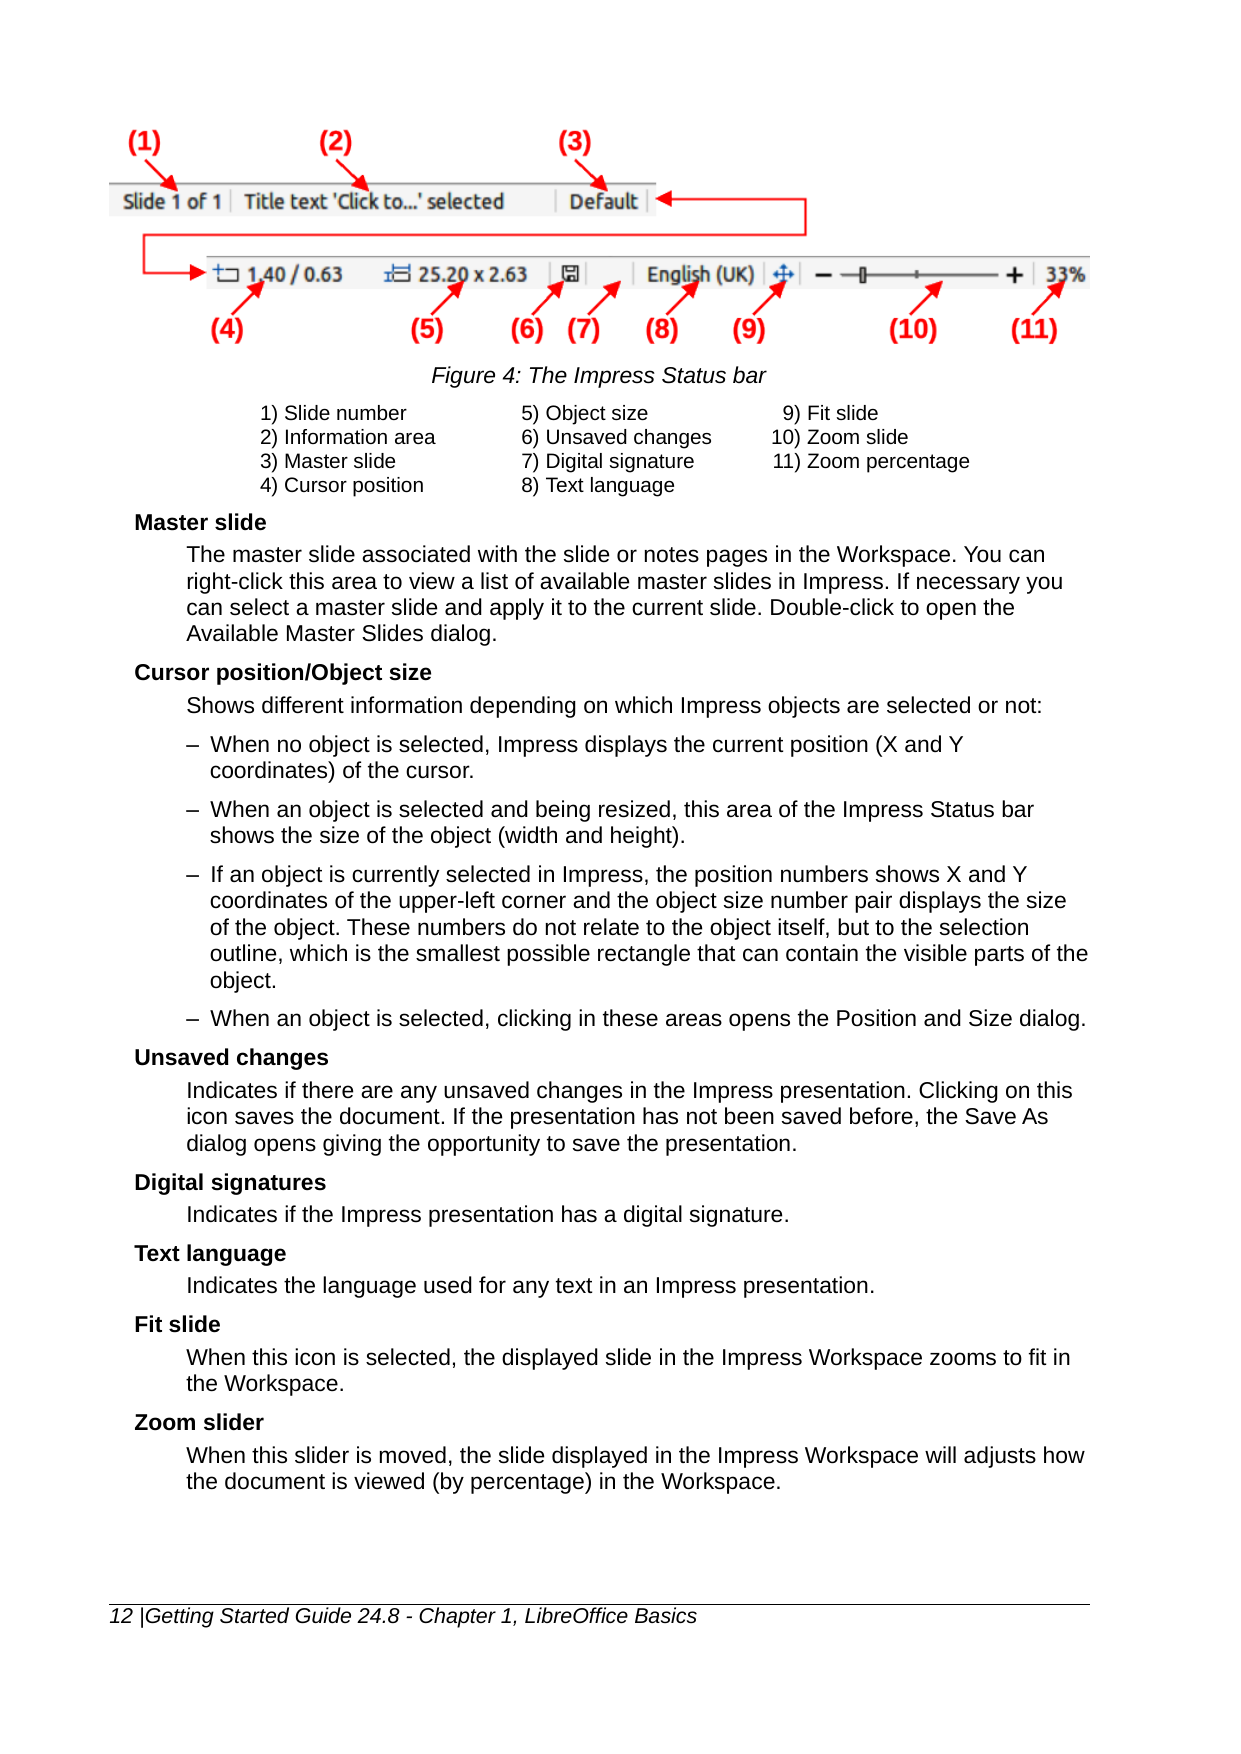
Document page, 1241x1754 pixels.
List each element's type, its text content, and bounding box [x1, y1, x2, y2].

text Zoom slider [134, 1409, 1090, 1436]
text When this icon is selected, the displayed slide in the Impress Workspace zooms to fit in the Workspace. [186, 1344, 1090, 1397]
text When this slider is moved, the slide displayed in the Impress Workspace will adjusts how the document is viewed (by percentage) in the Workspace. [186, 1442, 1090, 1494]
list When no object is selected, Impress displays the current position (X and Y coordinates) of the cursor. [186, 731, 1090, 783]
text Fit slide [134, 1311, 1090, 1338]
text Digital signatures [134, 1168, 1090, 1195]
list If an object is currently selected in Impress, the position numbers shows X and Y coordinates of the upper‑left corner and the object size number pair displays the size of the object. These numbers do not relate to the object itself, but to the selection outline, which is the smallest possible rectangle that can contain the visible parts of the object. [186, 861, 1090, 993]
table_header Slide number Information area Master slide Cursor position [207, 401, 468, 497]
text Master slide [134, 509, 1090, 535]
text Indicates if there are any unsaved changes in the Impress presentation. Clicking on this icon saves the document. If the presentation has not been saved before, the Save As dialog opens giving the opportunity to save the presentation. [186, 1077, 1090, 1156]
list When an object is selected and being resized, this area of the Impress Status bar shows the size of the object (width and height). [186, 796, 1090, 849]
text The master slide associated with the slide or notes pages in the Workspace. You can right-click this area to view a list of available master slides in Impress. If necessary you can select a master slide and apply it to the current slide. Double-click to open the Available Master Slides dialog. [186, 541, 1090, 647]
text Shows different information depending on which Impress objects are selected or not: [186, 692, 1090, 718]
text Figure 4: The Impress Status bar [109, 362, 1090, 389]
table_header Object size Unsaved changes Digital signature Text language [469, 401, 730, 497]
text Unsaved changes [134, 1044, 1090, 1071]
text Text language [134, 1240, 1090, 1266]
table_header Fit slide Zoom slide Zoom percentage [730, 401, 992, 497]
text Indicates if the Impress presentation has a digital signature. [186, 1201, 1090, 1227]
text Indicates the language used for any text in an Impress presentation. [186, 1272, 1090, 1299]
list When an object is selected, clicking in these areas opens the Position and Size dialog. [186, 1005, 1090, 1032]
picture [109, 121, 1090, 350]
text Cursor position/Object size [134, 659, 1090, 686]
